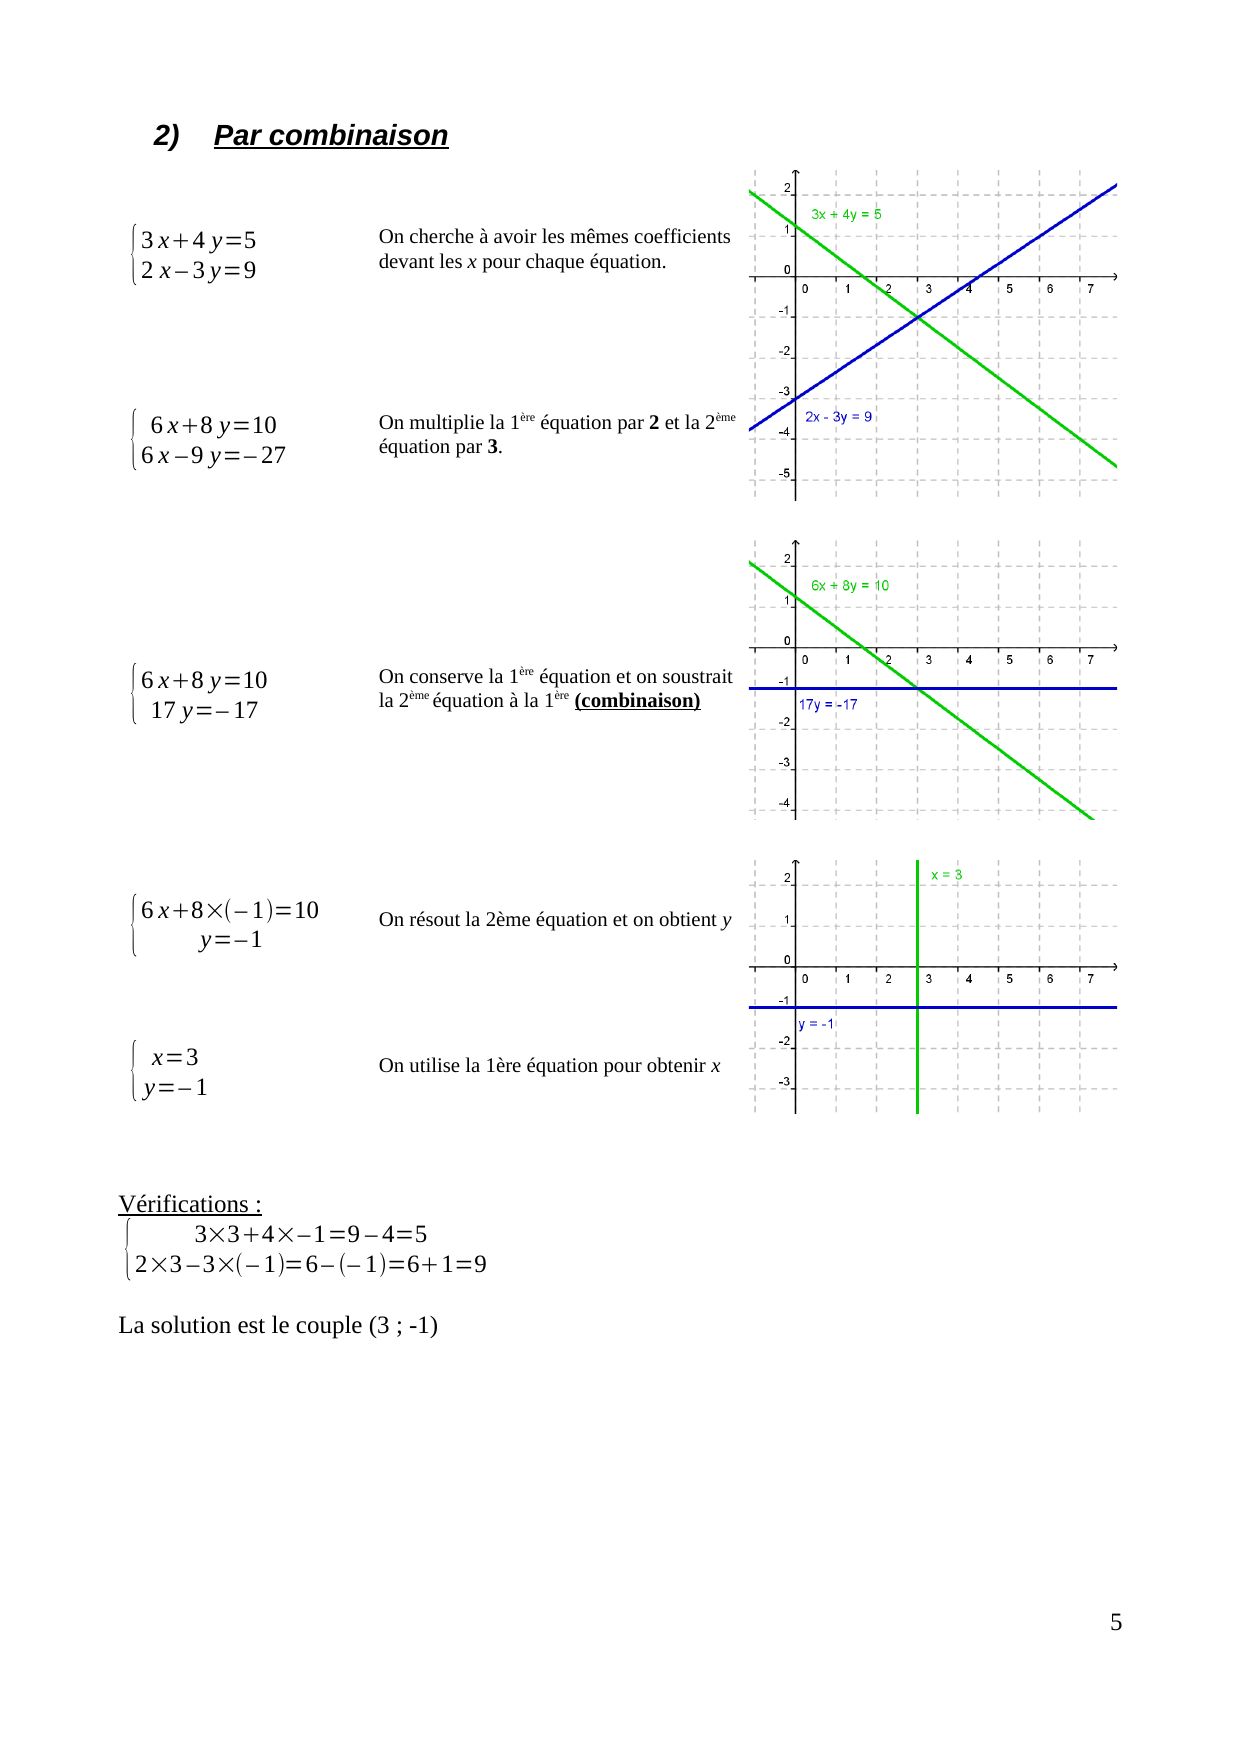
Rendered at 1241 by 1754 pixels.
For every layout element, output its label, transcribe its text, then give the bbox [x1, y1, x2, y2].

text Vérifications : [118, 1189, 1122, 1218]
table_cell [118, 854, 373, 995]
table_cell On utilise la 1ère équation pour obtenir x [373, 995, 743, 1148]
table_header [743, 164, 1123, 535]
table_cell [743, 854, 1123, 1148]
table_header [118, 164, 373, 345]
table_cell On conserve la 1ère équation et on soustrait la 2ème équation à la 1ère (combinaison) [373, 535, 743, 854]
table_header On cherche à avoir les mêmes coefficients devant les x pour chaque équation. [373, 164, 743, 345]
table_cell [118, 995, 373, 1148]
text La solution est le couple (3 ; -1) [118, 1310, 1122, 1338]
subtitle Par combinaison [153, 118, 1122, 152]
table_cell On multiplie la 1ère équation par 2 et la 2ème équation par 3. [373, 345, 743, 535]
table_cell On résout la 2ème équation et on obtient y [373, 854, 743, 995]
table_cell [118, 345, 373, 535]
table_cell [118, 535, 373, 854]
table_cell [743, 535, 1123, 854]
